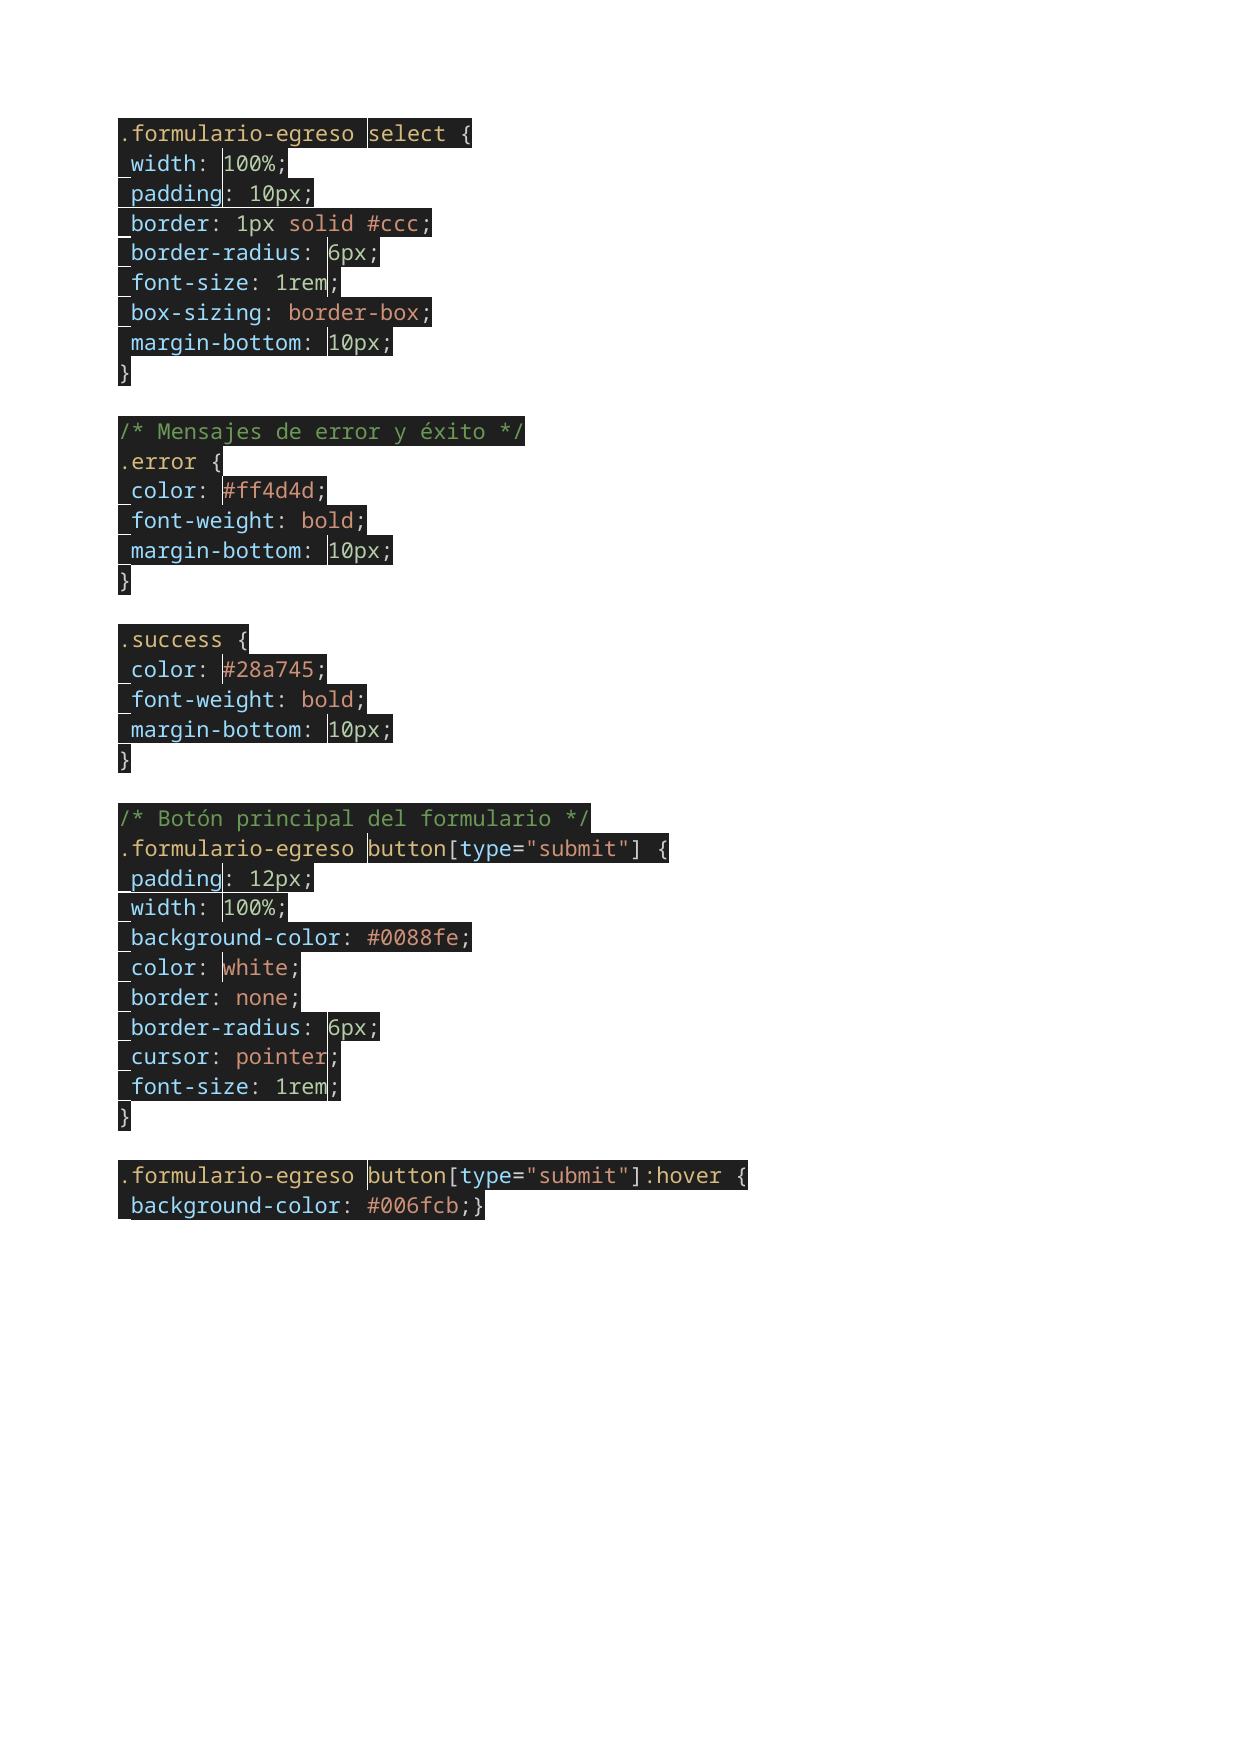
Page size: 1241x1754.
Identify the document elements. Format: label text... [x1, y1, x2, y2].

text width: 100%; [118, 148, 1122, 178]
text background-color: #006fcb;} [118, 1190, 1122, 1220]
text border-radius: 6px; [118, 1012, 1122, 1041]
text border: none; [118, 982, 1122, 1012]
text .formulario-egreso button[type="submit"]:hover { [118, 1160, 1122, 1190]
text } [118, 356, 1122, 386]
text } [118, 1101, 1122, 1131]
text color: white; [118, 952, 1122, 982]
text font-weight: bold; [118, 505, 1122, 535]
text margin-bottom: 10px; [118, 327, 1122, 356]
text color: #28a745; [118, 654, 1122, 684]
text background-color: #0088fe; [118, 922, 1122, 952]
text } [118, 743, 1122, 773]
text margin-bottom: 10px; [118, 535, 1122, 565]
text font-size: 1rem; [118, 267, 1122, 297]
text padding: 10px; [118, 178, 1122, 207]
text /* Mensajes de error y éxito */ [118, 416, 1122, 446]
text .formulario-egreso select { [118, 118, 1122, 148]
text .error { [118, 446, 1122, 476]
text color: #ff4d4d; [118, 476, 1122, 505]
text } [118, 565, 1122, 595]
text .success { [118, 624, 1122, 654]
text width: 100%; [118, 892, 1122, 922]
text font-weight: bold; [118, 684, 1122, 714]
text border-radius: 6px; [118, 237, 1122, 267]
text border: 1px solid #ccc; [118, 207, 1122, 237]
text cursor: pointer; [118, 1041, 1122, 1071]
text /* Botón principal del formulario */ [118, 803, 1122, 833]
text margin-bottom: 10px; [118, 714, 1122, 743]
text padding: 12px; [118, 863, 1122, 892]
text box-sizing: border-box; [118, 297, 1122, 327]
text font-size: 1rem; [118, 1071, 1122, 1101]
text .formulario-egreso button[type="submit"] { [118, 833, 1122, 863]
